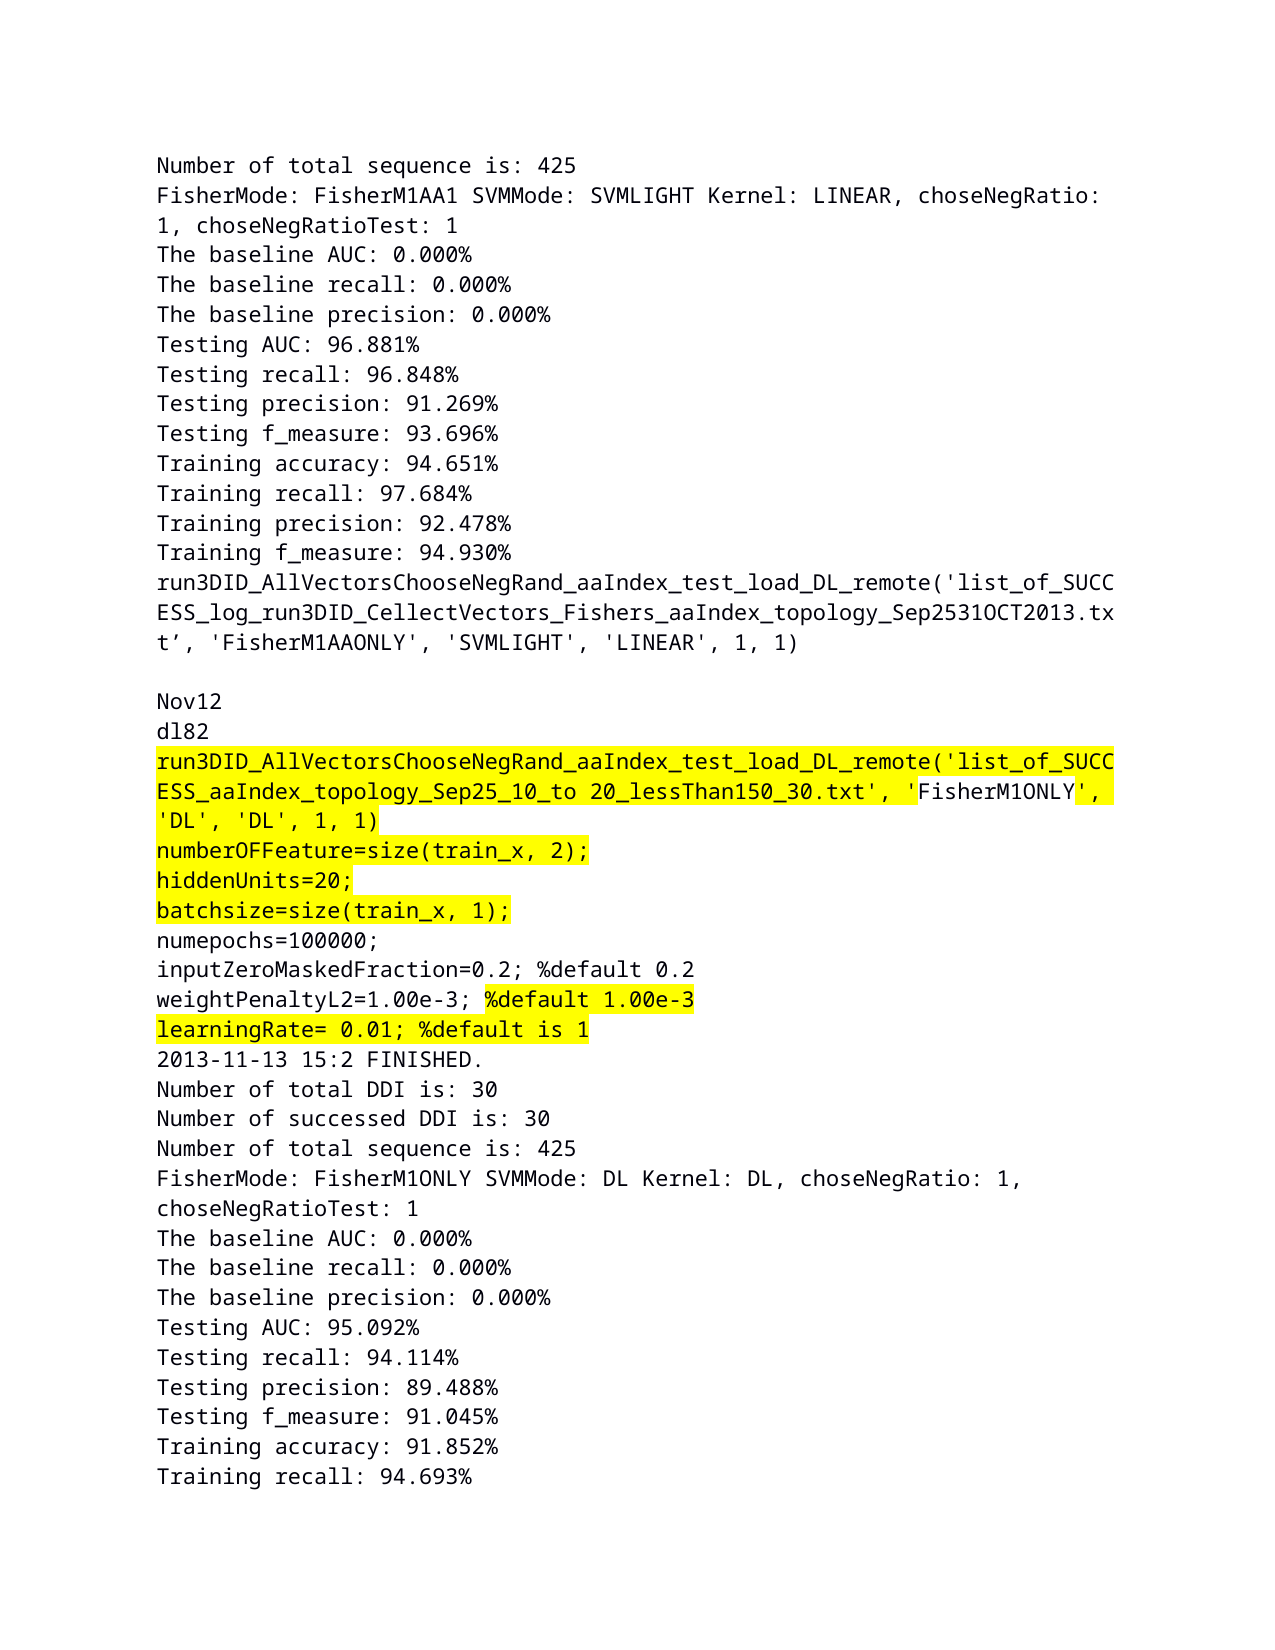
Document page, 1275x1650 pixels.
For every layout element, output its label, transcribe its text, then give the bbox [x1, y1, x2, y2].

text Number of total DDI is: 30 [156, 1073, 1118, 1103]
text Testing precision: 91.269% [156, 388, 1118, 418]
text Number of total sequence is: 425 [156, 150, 1118, 180]
text run3DID_AllVectorsChooseNegRand_aaIndex_test_load_DL_remote('list_of_SUCCESS_log_run3DID_CellectVectors_Fishers_aaIndex_topology_Sep2531OCT2013.txt’, 'FisherM1AAONLY', 'SVMLIGHT', 'LINEAR', 1, 1) [156, 567, 1118, 656]
text Testing precision: 89.488% [156, 1371, 1118, 1401]
text weightPenaltyL2=1.00e-3; %default 1.00e-3 [156, 984, 1118, 1014]
text learningRate= 0.01; %default is 1 [156, 1014, 1118, 1044]
text hiddenUnits=20; [156, 865, 1118, 895]
text The baseline AUC: 0.000% [156, 239, 1118, 269]
text Training precision: 92.478% [156, 507, 1118, 537]
text Testing recall: 96.848% [156, 358, 1118, 388]
text run3DID_AllVectorsChooseNegRand_aaIndex_test_load_DL_remote('list_of_SUCCESS_aaIndex_topology_Sep25_10_to 20_lessThan150_30.txt', 'FisherM1ONLY', 'DL', 'DL', 1, 1) [156, 746, 1118, 835]
text Number of successed DDI is: 30 [156, 1103, 1118, 1133]
text The baseline AUC: 0.000% [156, 1222, 1118, 1252]
text Testing recall: 94.114% [156, 1342, 1118, 1371]
text Testing AUC: 96.881% [156, 329, 1118, 358]
text numepochs=100000; [156, 924, 1118, 954]
text The baseline precision: 0.000% [156, 1282, 1118, 1312]
text Nov12 [156, 686, 1118, 716]
text inputZeroMaskedFraction=0.2; %default 0.2 [156, 954, 1118, 984]
text 2013-11-13 15:2 FINISHED. [156, 1044, 1118, 1073]
text Testing f_measure: 93.696% [156, 418, 1118, 448]
text Training recall: 97.684% [156, 478, 1118, 507]
text Testing AUC: 95.092% [156, 1312, 1118, 1342]
text Training recall: 94.693% [156, 1461, 1118, 1491]
text FisherMode: FisherM1AA1 SVMMode: SVMLIGHT Kernel: LINEAR, choseNegRatio: 1, choseNegRatioTest: 1 [156, 180, 1118, 239]
text FisherMode: FisherM1ONLY SVMMode: DL Kernel: DL, choseNegRatio: 1, choseNegRatioTest: 1 [156, 1163, 1118, 1222]
text batchsize=size(train_x, 1); [156, 895, 1118, 924]
text Number of total sequence is: 425 [156, 1133, 1118, 1163]
text numberOFFeature=size(train_x, 2); [156, 835, 1118, 865]
text Training f_measure: 94.930% [156, 537, 1118, 567]
text The baseline recall: 0.000% [156, 1252, 1118, 1282]
text Training accuracy: 91.852% [156, 1431, 1118, 1461]
text Training accuracy: 94.651% [156, 448, 1118, 478]
text Testing f_measure: 91.045% [156, 1401, 1118, 1431]
text The baseline recall: 0.000% [156, 269, 1118, 299]
text dl82 [156, 716, 1118, 746]
text The baseline precision: 0.000% [156, 299, 1118, 329]
